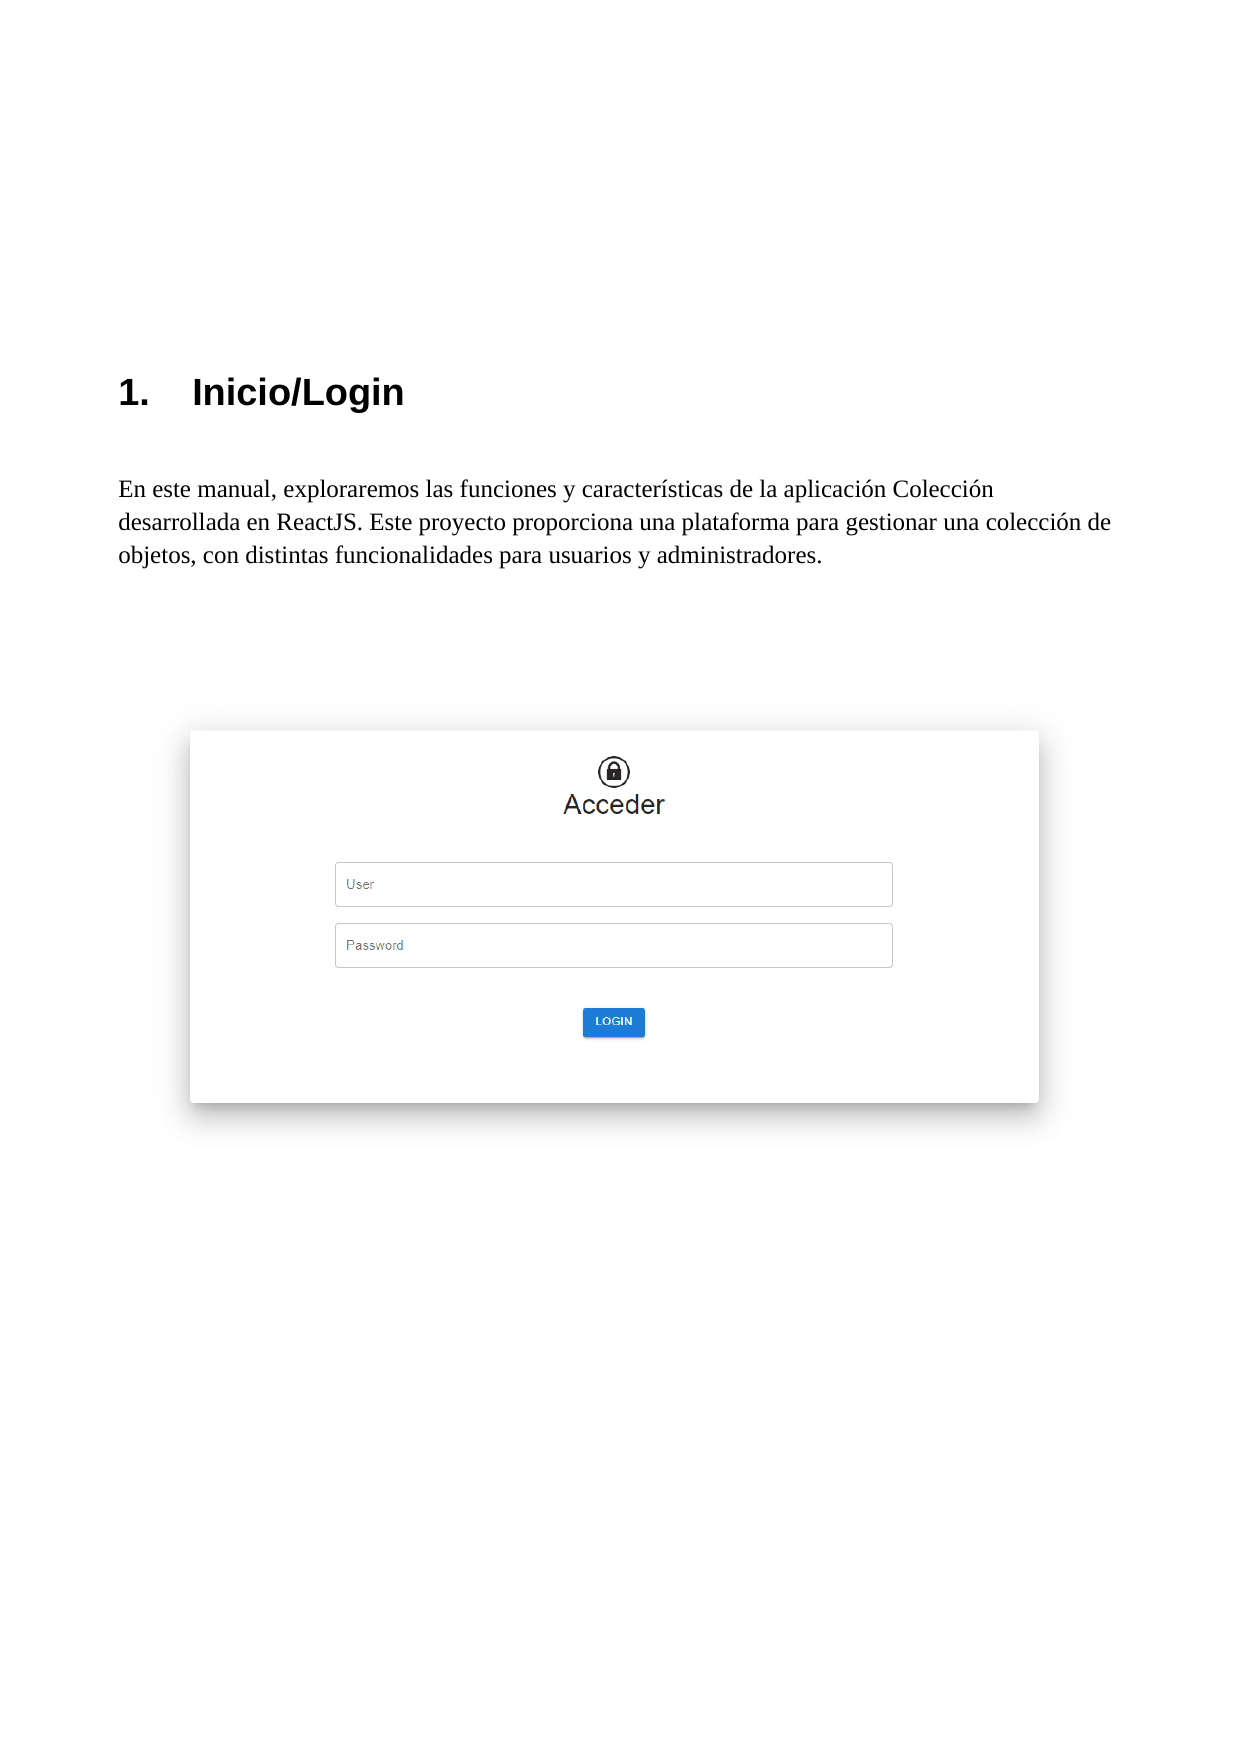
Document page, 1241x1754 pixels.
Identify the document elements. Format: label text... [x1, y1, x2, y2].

text En este manual, exploraremos las funciones y características de la aplicación Colección desarrollada en ReactJS. Este proyecto proporciona una plataforma para gestionar una colección de objetos, con distintas funcionalidades para usuarios y administradores. [118, 474, 1122, 569]
picture [115, 626, 1119, 1202]
subtitle Inicio/Login [118, 370, 1122, 414]
